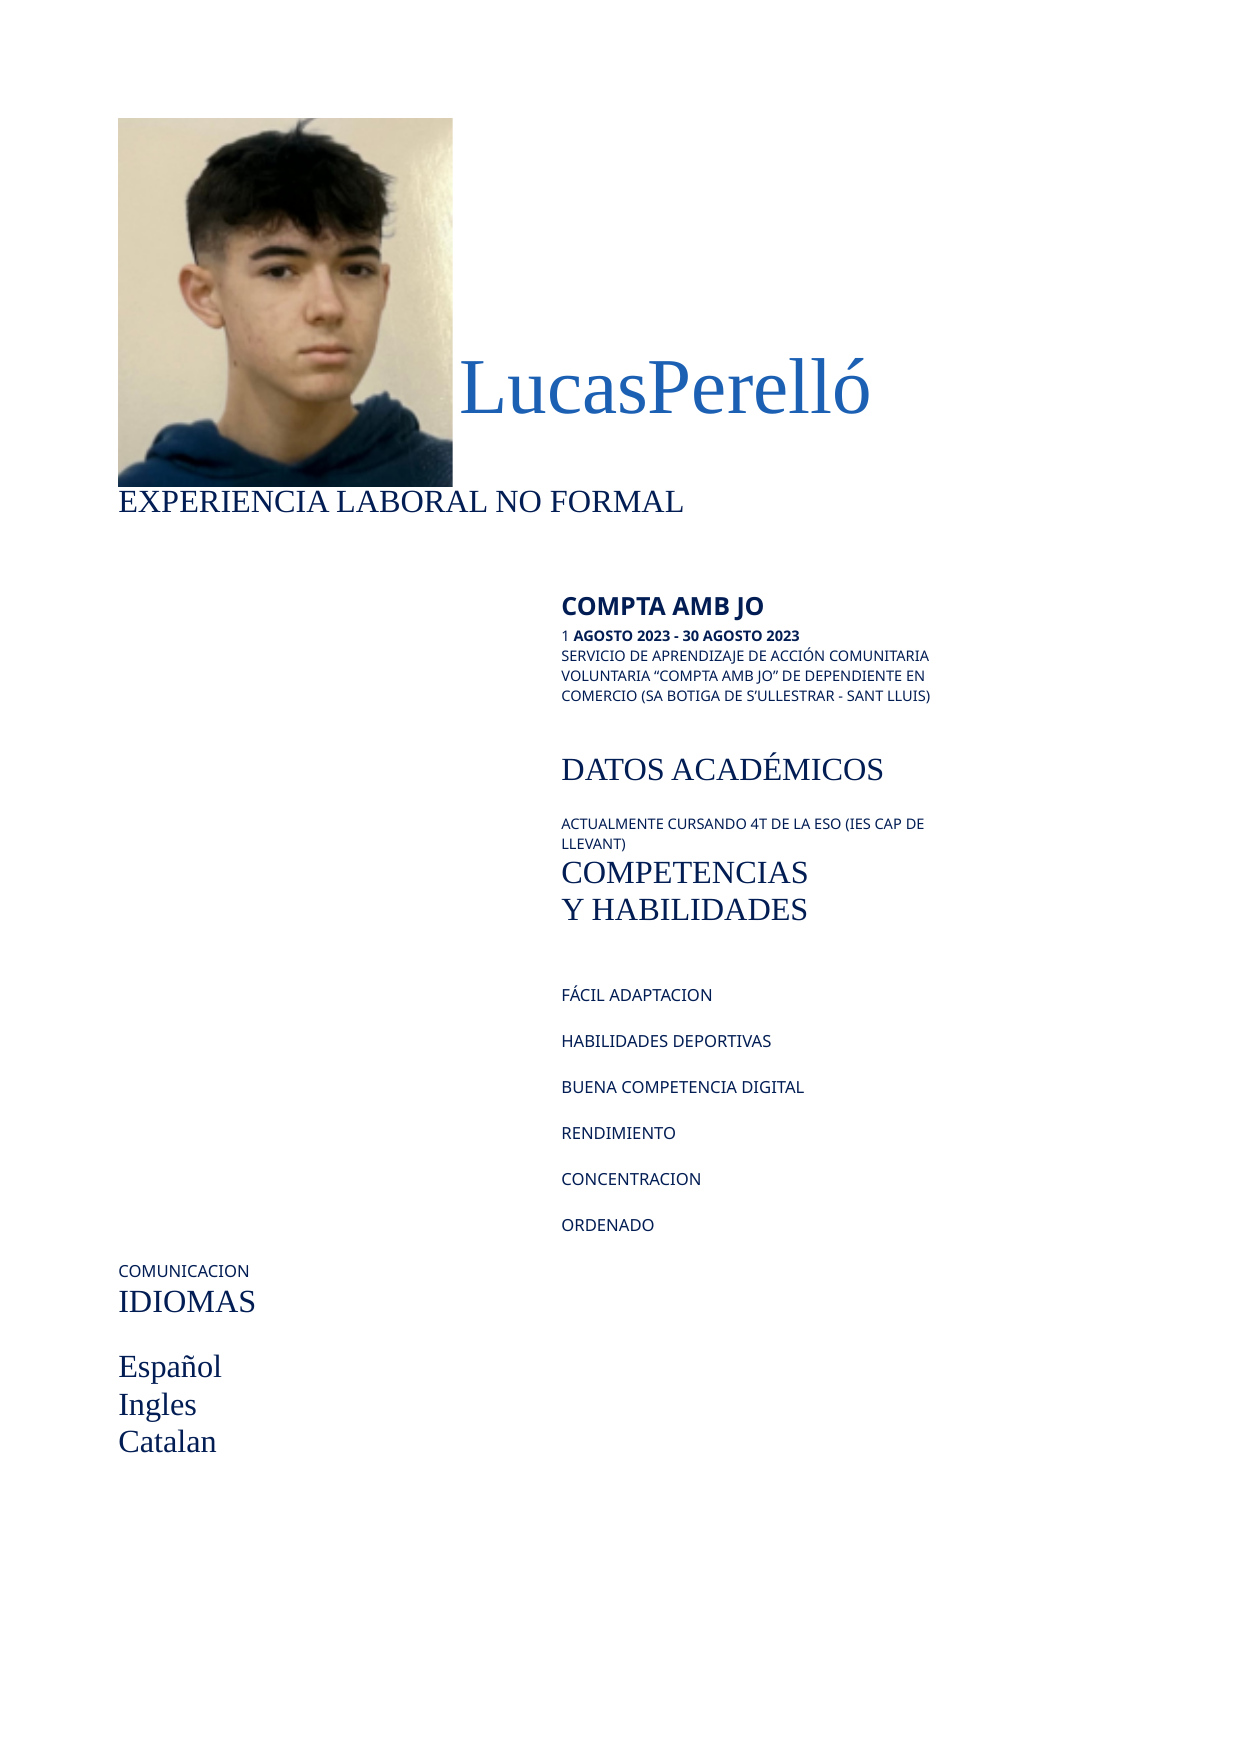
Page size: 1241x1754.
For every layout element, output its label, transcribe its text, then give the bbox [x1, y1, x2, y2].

text EXPERIENCIA LABORAL NO FORMAL [118, 487, 1122, 519]
text COMERCIO (SA BOTIGA DE S’ULLESTRAR - SANT LLUIS) [118, 685, 1122, 705]
text Ingles [118, 1385, 1122, 1422]
text 1 AGOSTO 2023 - 30 AGOSTO 2023 [118, 626, 1122, 646]
text CONCENTRACION [118, 1167, 1122, 1190]
text COMUNICACION [118, 1259, 1122, 1282]
text VOLUNTARIA “COMPTA AMB JO” DE DEPENDIENTE EN [118, 665, 1122, 685]
text ACTUALMENTE CURSANDO 4T DE LA ESO (IES CAP DE [118, 814, 1122, 834]
text LLEVANT) [118, 834, 1122, 853]
text BUENA COMPETENCIA DIGITAL [118, 1076, 1122, 1098]
text RENDIMIENTO [118, 1121, 1122, 1144]
text ORDENADO [118, 1213, 1122, 1236]
text COMPTA AMB JO [118, 589, 1122, 623]
text Catalan [118, 1422, 1122, 1459]
text HABILIDADES DEPORTIVAS [118, 1029, 1122, 1052]
text LucasPerelló [453, 118, 1122, 487]
text COMPETENCIAS [118, 853, 1122, 891]
picture [118, 118, 453, 487]
text SERVICIO DE APRENDIZAJE DE ACCIÓN COMUNITARIA [118, 646, 1122, 665]
text Español [118, 1348, 1122, 1385]
text FÁCIL ADAPTACION [118, 984, 1122, 1006]
text IDIOMAS [118, 1282, 1122, 1319]
text Y HABILIDADES [118, 891, 1122, 928]
text DATOS ACADÉMICOS [118, 751, 1122, 788]
